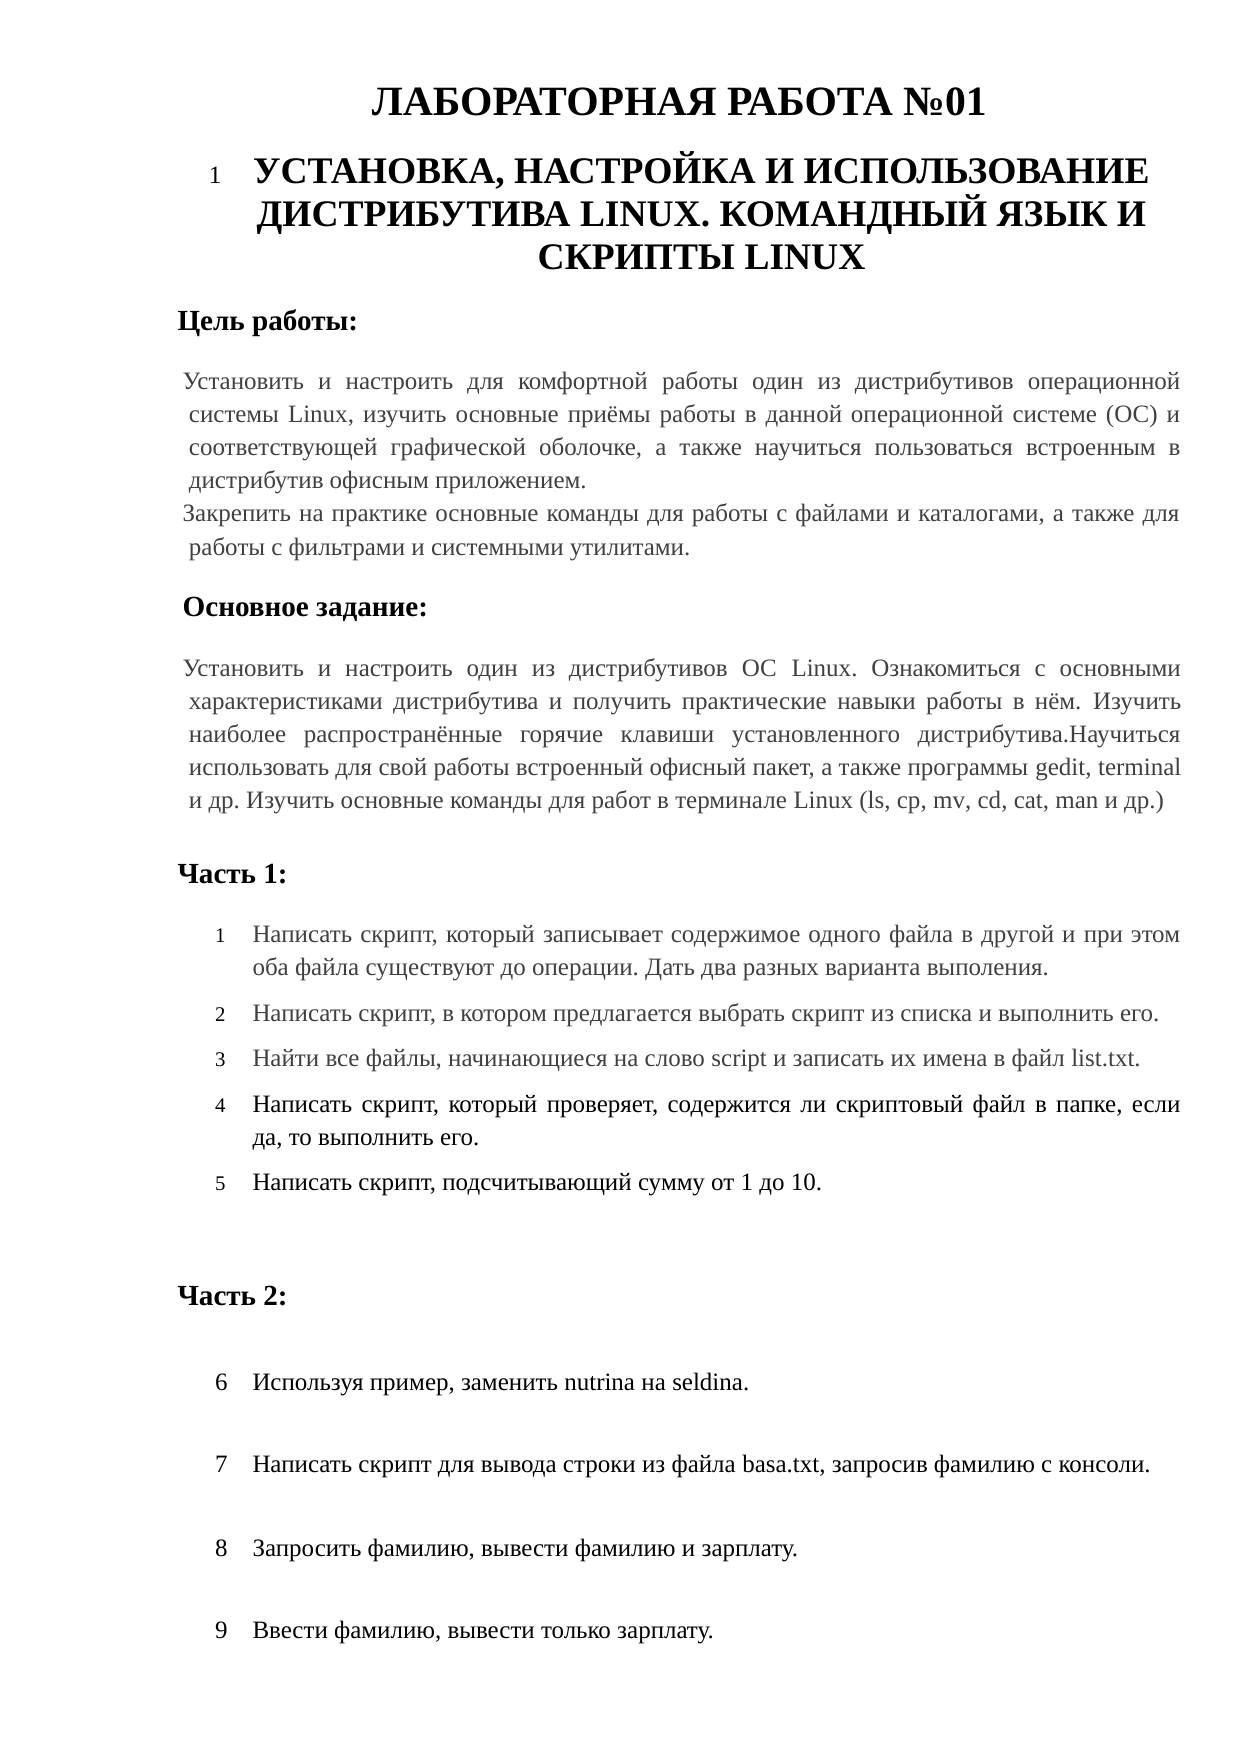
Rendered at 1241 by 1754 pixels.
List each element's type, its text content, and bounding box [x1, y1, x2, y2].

list Используя пример, заменить nutrina на seldina. [215, 1367, 1181, 1395]
list Написать скрипт, который проверяет, содержится ли скриптовый файл в папке, если да, то выполнить его. [215, 1089, 1181, 1151]
list Запросить фамилию, вывести фамилию и зарплату. [215, 1533, 1181, 1561]
list Ввести фамилию, вывести только зарплату. [215, 1616, 1181, 1644]
list Написать скрипт для вывода строки из файла basa.txt, запросив фамилию с консоли. [215, 1449, 1181, 1478]
text Часть 1: [177, 856, 1181, 889]
list УСТАНОВКА, НАСТРОЙКА И ИСПОЛЬЗОВАНИЕ ДИСТРИБУТИВА LINUX. КОМАНДНЫЙ ЯЗЫК И СКРИПТЫ LINUX [177, 148, 1181, 278]
text Основное задание: [182, 589, 1181, 623]
text Закрепить на практике основные команды для работы с файлами и каталогами, а также для работы с фильтрами и системными утилитами. [182, 498, 1181, 560]
list Написать скрипт, в котором предлагается выбрать скрипт из списка и выполнить его. [215, 998, 1181, 1027]
text Часть 2: [177, 1278, 1181, 1312]
text Установить и настроить один из дистрибутивов ОС Linux. Ознакомиться с основными характеристиками дистрибутива и получить практические навыки работы в нём. Изучить наиболее распространённые горячие клавиши установленного дистрибутива.Научиться использовать для свой работы встроенный офисный пакет, а также программы gedit, terminal и др. Изучить основные команды для работ в терминале Linux (ls, cp, mv, cd, cat, man и др.) [182, 653, 1181, 814]
list Написать скрипт, который записывает содержимое одного файла в другой и при этом оба файла существуют до операции. Дать два разных варианта выполения. [215, 919, 1181, 981]
text Установить и настроить для комфортной работы один из дистрибутивов операционной системы Linux, изучить основные приёмы работы в данной операционной системе (ОС) и соответствующей графической оболочке, а также научиться пользоваться встроенным в дистрибутив офисным приложением. [182, 366, 1181, 494]
list Найти все файлы, начинающиеся на слово script и записать их имена в файл list.txt. [215, 1043, 1181, 1072]
list Написать скрипт, подсчитывающий сумму от 1 до 10. [215, 1167, 1181, 1196]
text ЛАБОРАТОРНАЯ РАБОТА №01 [177, 77, 1181, 124]
text Цель работы: [177, 303, 1181, 336]
